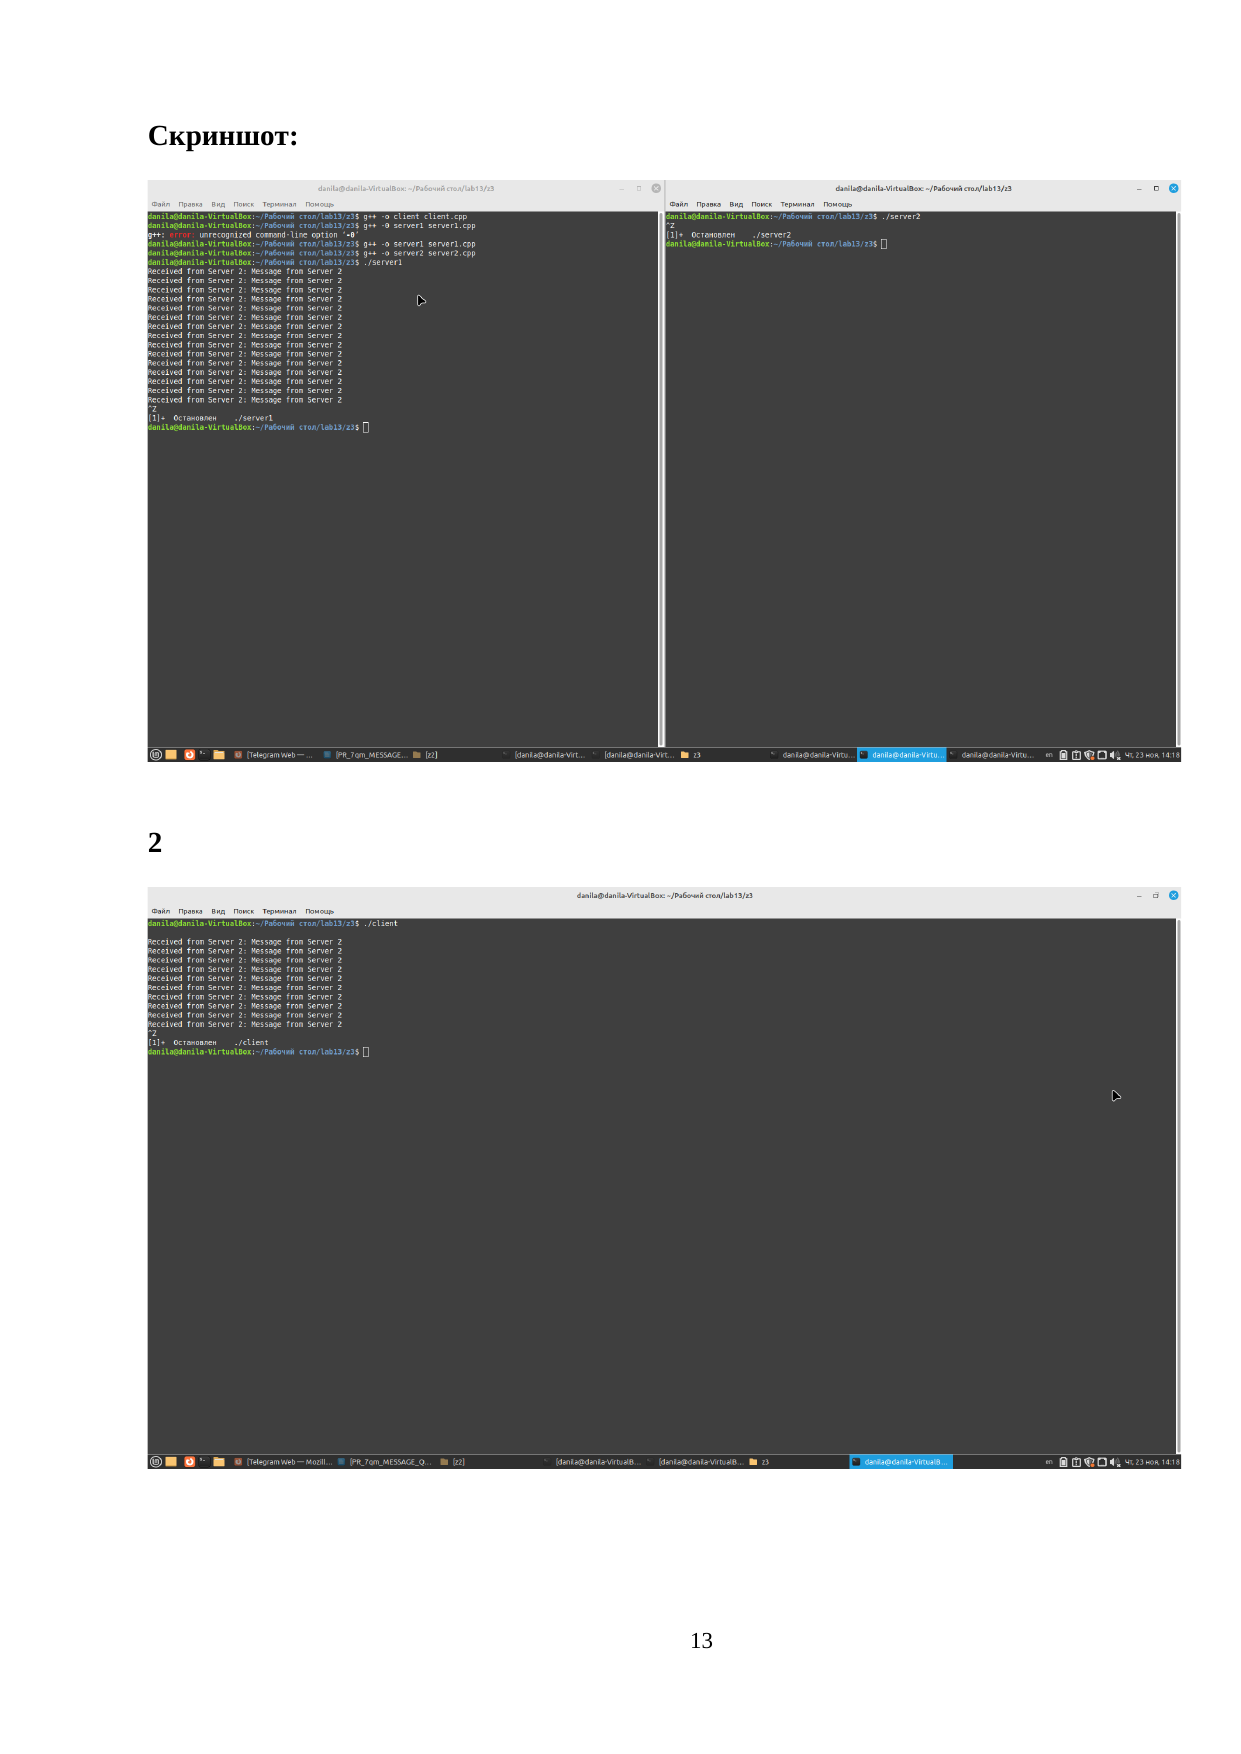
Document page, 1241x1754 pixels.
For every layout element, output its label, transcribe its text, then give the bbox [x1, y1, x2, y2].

picture [147, 180, 1182, 762]
text Скриншот: [148, 118, 1181, 152]
picture [147, 887, 1182, 1469]
text 2 [148, 762, 1181, 858]
